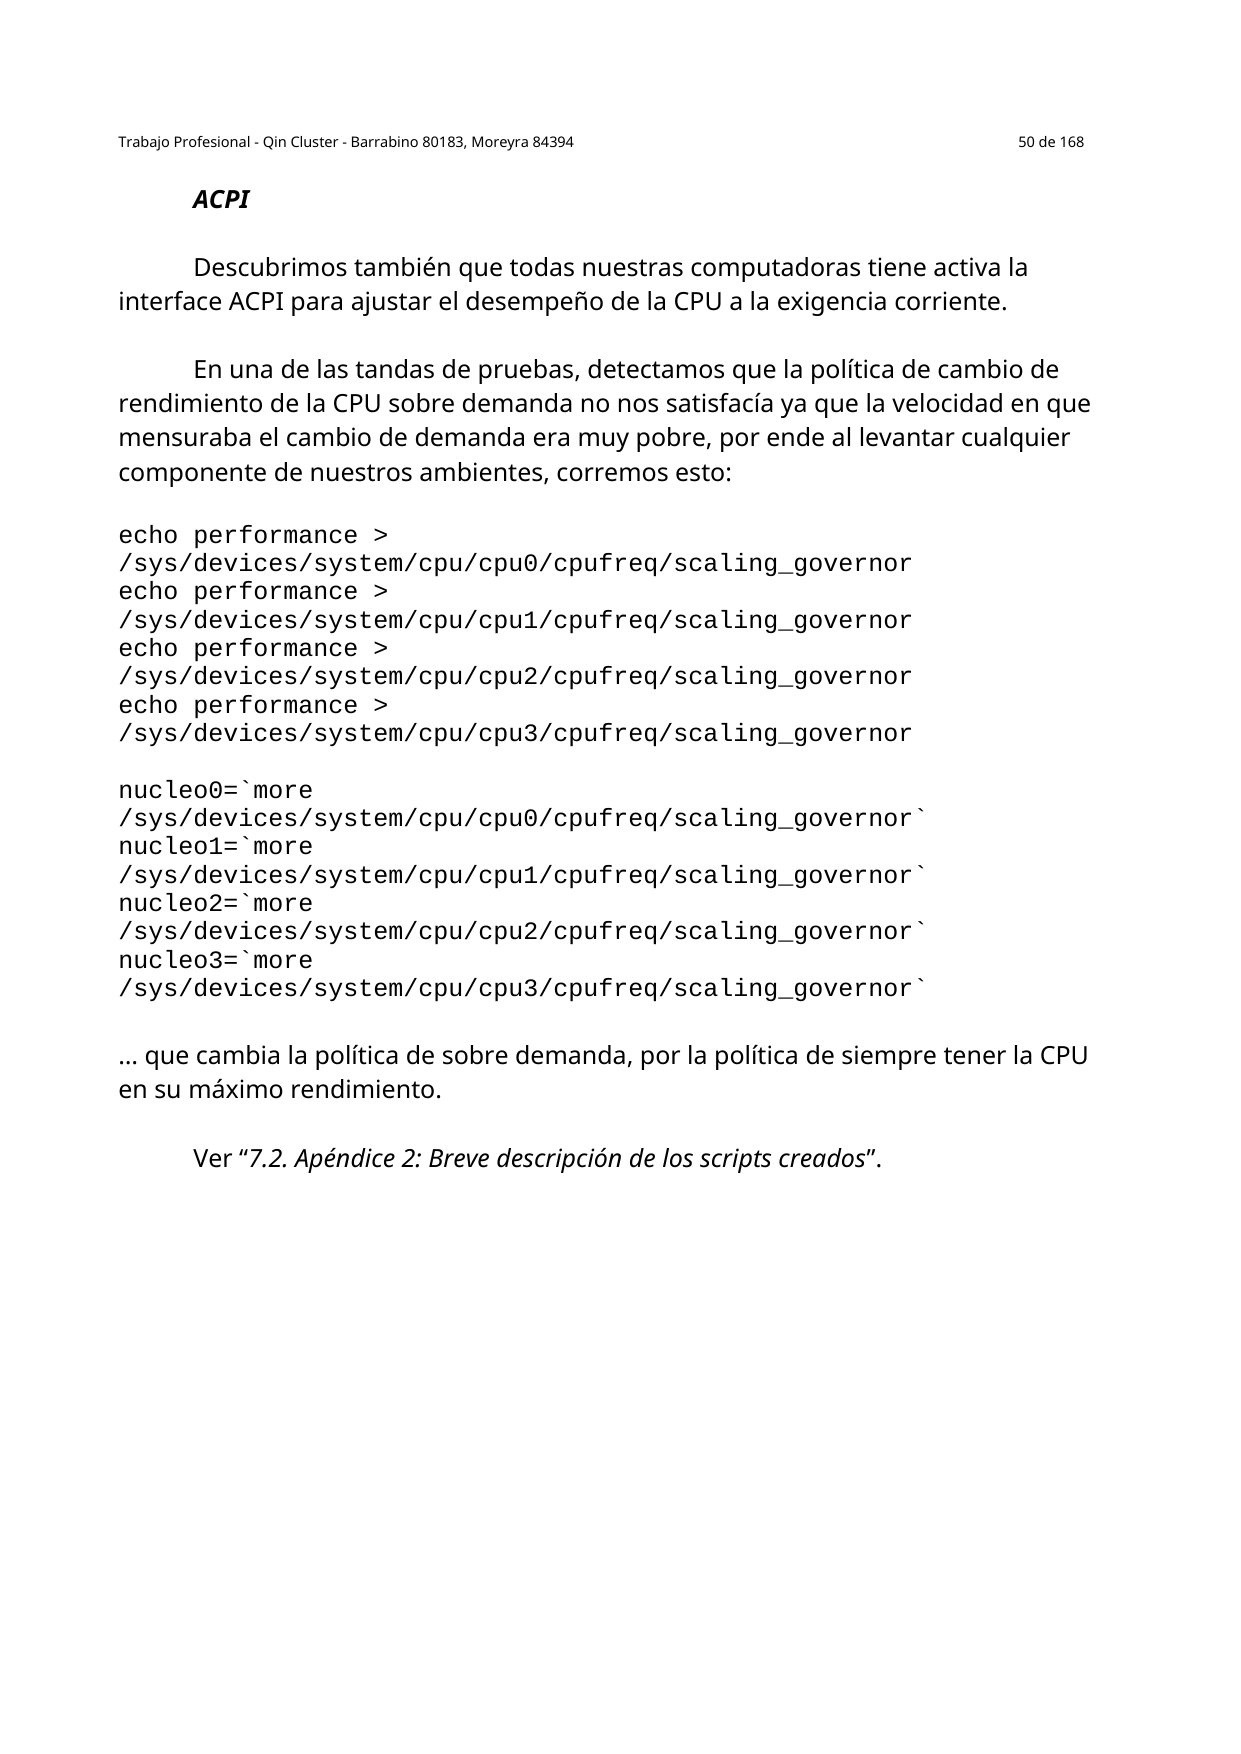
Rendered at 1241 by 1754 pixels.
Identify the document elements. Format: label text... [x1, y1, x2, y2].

text echo performance > /sys/devices/system/cpu/cpu1/cpufreq/scaling_governor [118, 579, 1122, 636]
text En una de las tandas de pruebas, detectamos que la política de cambio de rendimiento de la CPU sobre demanda no nos satisfacía ya que la velocidad en que mensuraba el cambio de demanda era muy pobre, por ende al levantar cualquier componente de nuestros ambientes, corremos esto: [118, 352, 1122, 488]
text nucleo1=`more /sys/devices/system/cpu/cpu1/cpufreq/scaling_governor` [118, 834, 1122, 891]
text nucleo3=`more /sys/devices/system/cpu/cpu3/cpufreq/scaling_governor` [118, 947, 1122, 1004]
text echo performance > /sys/devices/system/cpu/cpu0/cpufreq/scaling_governor [118, 522, 1122, 579]
text … que cambia la política de sobre demanda, por la política de siempre tener la CPU en su máximo rendimiento. [118, 1038, 1122, 1106]
text echo performance > /sys/devices/system/cpu/cpu2/cpufreq/scaling_governor [118, 636, 1122, 692]
text ACPI [118, 182, 1122, 216]
text Ver “7.2. Apéndice 2: Breve descripción de los scripts creados”. [118, 1140, 1122, 1174]
text nucleo0=`more /sys/devices/system/cpu/cpu0/cpufreq/scaling_governor` [118, 777, 1122, 834]
text Descubrimos también que todas nuestras computadoras tiene activa la interface ACPI para ajustar el desempeño de la CPU a la exigencia corriente. [118, 250, 1122, 318]
text nucleo2=`more /sys/devices/system/cpu/cpu2/cpufreq/scaling_governor` [118, 891, 1122, 947]
text echo performance > /sys/devices/system/cpu/cpu3/cpufreq/scaling_governor [118, 692, 1122, 749]
